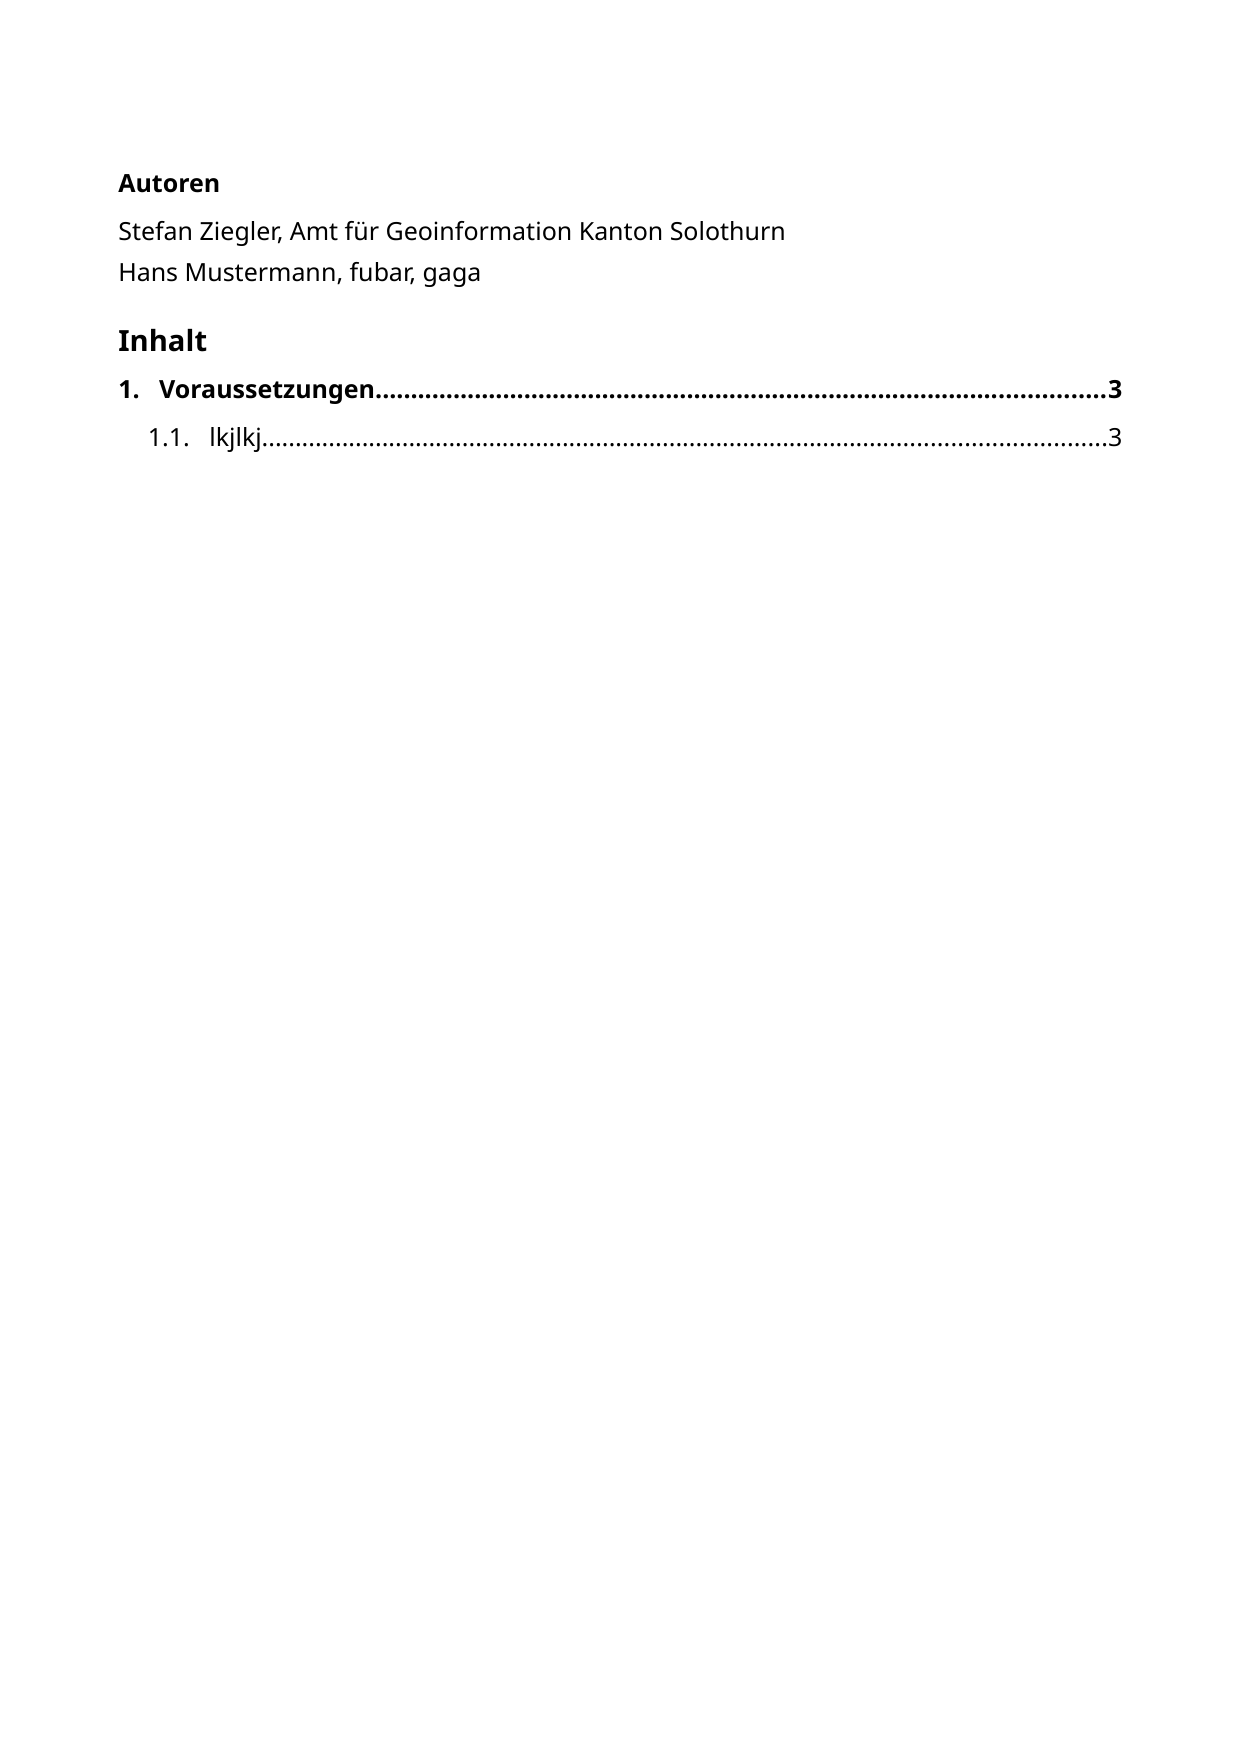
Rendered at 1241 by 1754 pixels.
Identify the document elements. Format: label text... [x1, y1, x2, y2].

text 1. Voraussetzungen 3 [118, 372, 1122, 406]
subtitle Inhalt [118, 320, 1122, 360]
text 1.1. lkjlkj 3 [148, 420, 1122, 454]
text Autoren [118, 166, 1122, 200]
text Stefan Ziegler, Amt für Geoinformation Kanton Solothurn [118, 213, 1122, 247]
text Hans Mustermann, fubar, gaga [118, 254, 1122, 288]
